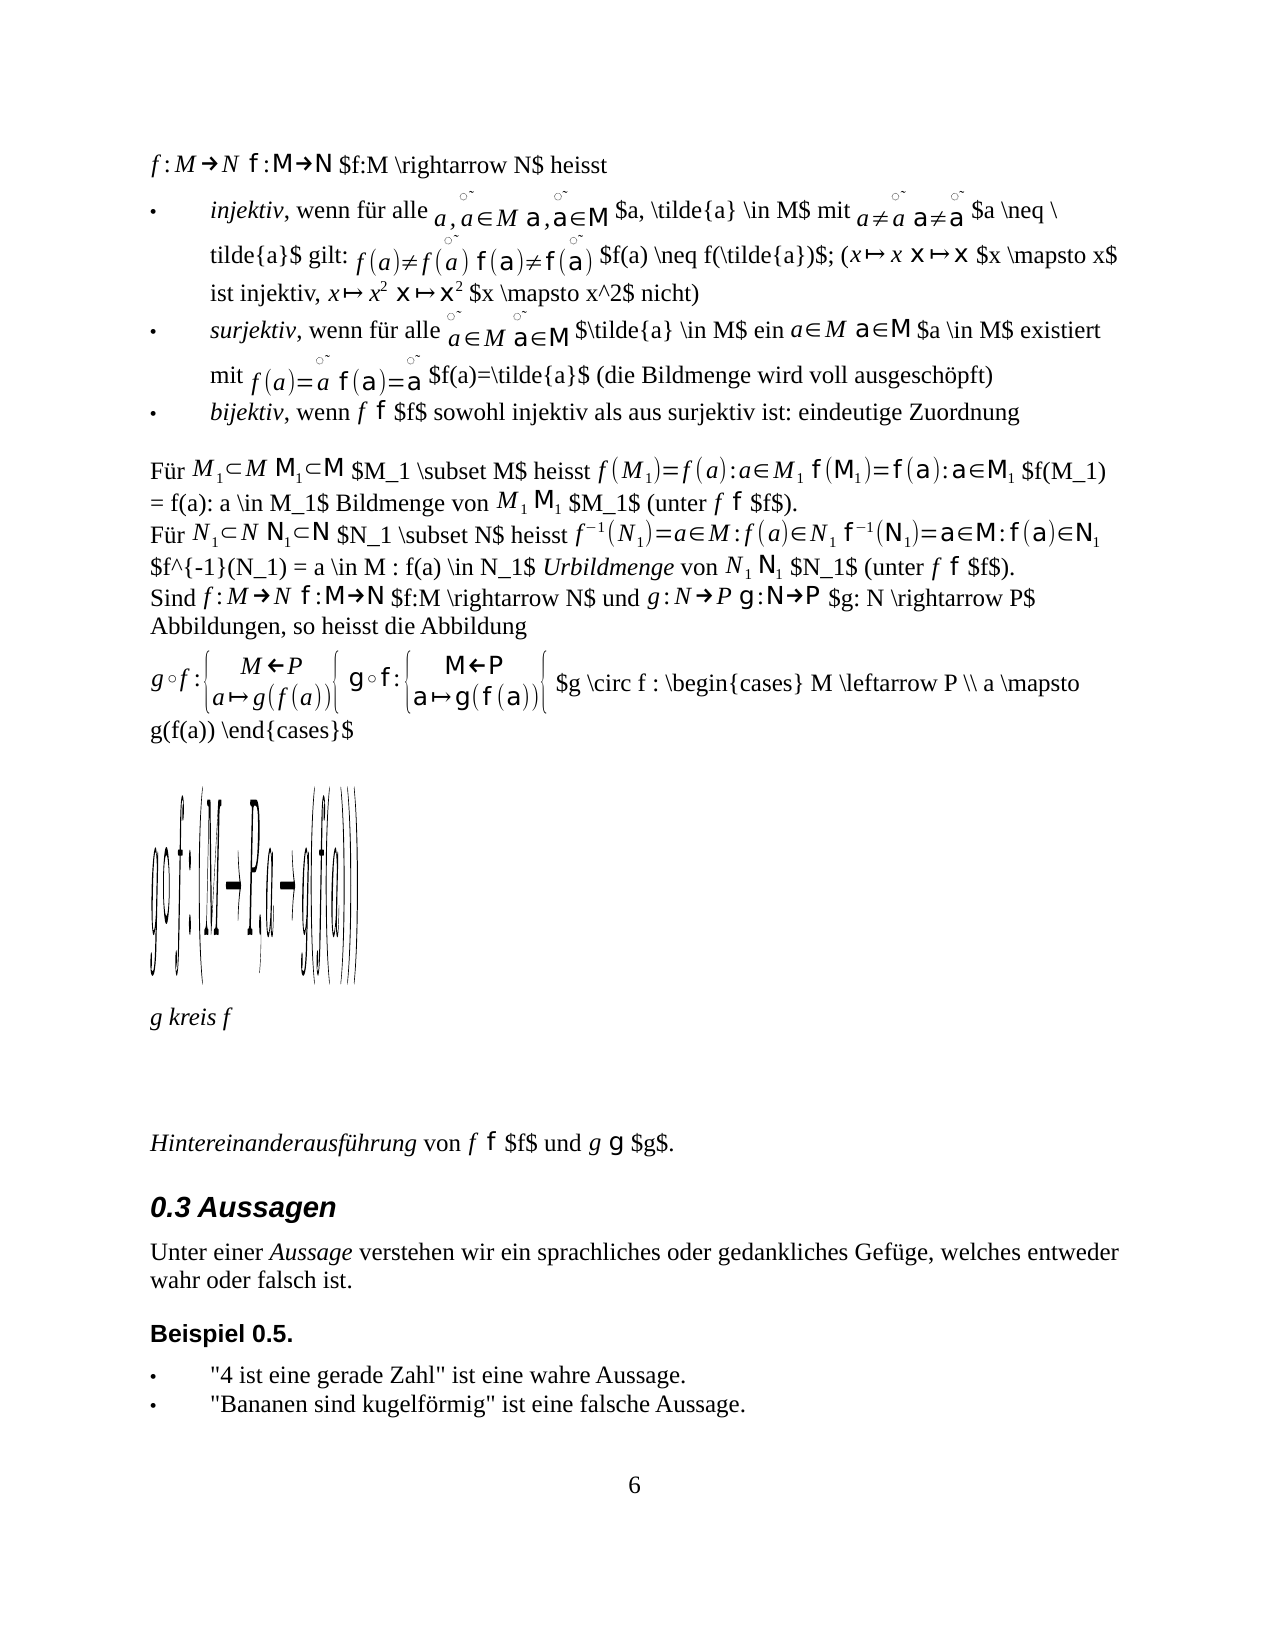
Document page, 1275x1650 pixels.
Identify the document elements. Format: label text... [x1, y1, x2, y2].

list injektiv, wenn für alle $a, \tilde{a} \in M$ mit $a \neq \tilde{a}$ gilt: $f(a) \neq f(\tilde{a})$; ( $x \mapsto x$ ist injektiv, $x \mapsto x^2$ nicht) [150, 188, 1125, 307]
text Für $M_1 \subset M$ heisst $f(M_1) = f(a): a \in M_1$ Bildmenge von $M_1$ (unter $f$). Für $N_1 \subset N$ heisst $f^{-1}(N_1) = a \in M : f(a) \in N_1$ Urbildmenge von $N_1$ (unter $f$). Sind $f:M \rightarrow N$ und $g: N \rightarrow P$ Abbildungen, so heisst die Abbildung [150, 455, 1125, 640]
list "4 ist eine gerade Zahl" ist eine wahre Aussage. [150, 1360, 1125, 1389]
subtitle Beispiel 0.5. [150, 1319, 1125, 1348]
text g kreis f [150, 1002, 1125, 1031]
text Unter einer Aussage verstehen wir ein sprachliches oder gedankliches Gefüge, welches entweder wahr oder falsch ist. [150, 1237, 1125, 1294]
list "Bananen sind kugelförmig" ist eine falsche Aussage. [150, 1389, 1125, 1418]
text $f:M \rightarrow N$ heisst [150, 150, 1125, 179]
list bijektiv, wenn $f$ sowohl injektiv als aus surjektiv ist: eindeutige Zuordnung [150, 397, 1125, 455]
subtitle 0.3 Aussagen [150, 1191, 1125, 1224]
list surjektiv, wenn für alle $\tilde{a} \in M$ ein $a \in M$ existiert mit $f(a)=\tilde{a}$ (die Bildmenge wird voll ausgeschöpft) [150, 307, 1125, 397]
text $g \circ f : \begin{cases} M \leftarrow P \\ a \mapsto g(f(a)) \end{cases}$ [150, 649, 1125, 772]
text Hintereinanderausführung von $f$ und $g$. [150, 1128, 1125, 1157]
